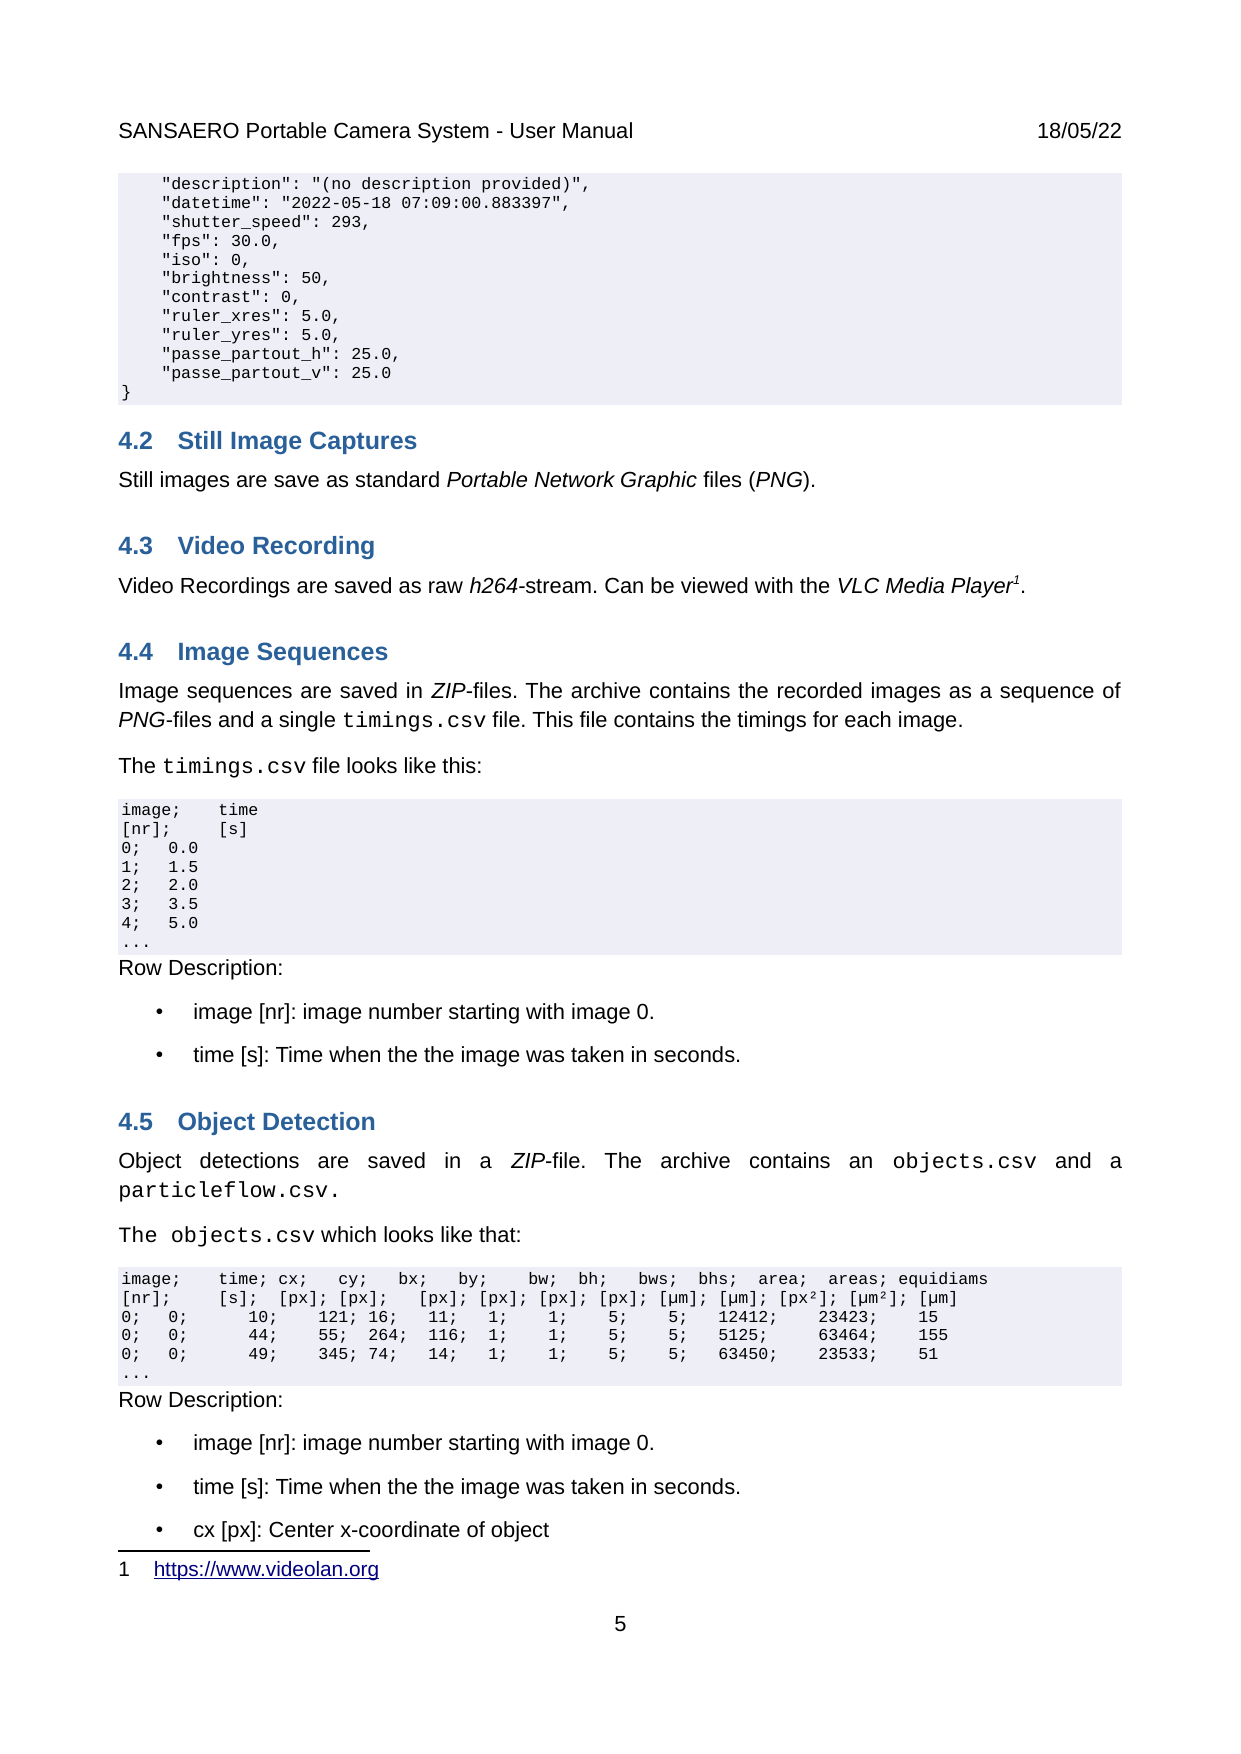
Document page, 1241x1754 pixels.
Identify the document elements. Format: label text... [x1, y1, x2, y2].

text The objects.csv which looks like that: [118, 1222, 1122, 1249]
subtitle Object Detection [118, 1107, 1122, 1136]
text 1; 1.5 [118, 858, 1122, 877]
text "ruler_yres": 5.0, [118, 327, 1122, 345]
text 2; 2.0 [118, 877, 1122, 896]
text "datetime": "2022-05-18 07:09:00.883397", [118, 194, 1122, 213]
text The timings.csv file looks like this: [118, 753, 1122, 780]
text Still images are save as standard Portable Network Graphic files (PNG). [118, 467, 1122, 492]
text "brightness": 50, [118, 270, 1122, 289]
text 0; 0; 10; 121; 16; 11; 1; 1; 5; 5; 12412; 23423; 15 [118, 1308, 1122, 1327]
text 4; 5.0 [118, 915, 1122, 933]
text 0; 0; 49; 345; 74; 14; 1; 1; 5; 5; 63450; 23533; 51 [118, 1346, 1122, 1365]
list image [nr]: image number starting with image 0. [156, 1430, 1122, 1455]
text "fps": 30.0, [118, 232, 1122, 251]
text [nr]; [s]; [px]; [px]; [px]; [px]; [px]; [px]; [µm]; [µm]; [px²]; [µm²]; [µm] [118, 1289, 1122, 1308]
text Image sequences are saved in ZIP-files. The archive contains the recorded images as a sequence of PNG-files and a single timings.csv file. This file contains the timings for each image. [118, 678, 1122, 734]
text Video Recordings are saved as raw h264-stream. Can be viewed with the VLC Media Player. [118, 573, 1122, 598]
text image; time; cx; cy; bx; by; bw; bh; bws; bhs; area; areas; equidiams [118, 1267, 1122, 1289]
text Row Description: [118, 1386, 1122, 1412]
text 3; 3.5 [118, 896, 1122, 915]
text "iso": 0, [118, 251, 1122, 270]
list time [s]: Time when the the image was taken in seconds. [156, 1473, 1122, 1499]
text ... [118, 933, 1122, 955]
subtitle Video Recording [118, 531, 1122, 560]
list cx [px]: Center x-coordinate of object [156, 1517, 1122, 1542]
text [nr]; [s] [118, 820, 1122, 839]
text "description": "(no description provided)", [118, 173, 1122, 194]
text Object detections are saved in a ZIP-file. The archive contains an objects.csv and a particleflow.csv. [118, 1148, 1122, 1203]
text "passe_partout_v": 25.0 [118, 364, 1122, 383]
text image; time [118, 799, 1122, 820]
text https://www.videolan.org [118, 1557, 1122, 1581]
text "contrast": 0, [118, 289, 1122, 308]
list image [nr]: image number starting with image 0. [156, 999, 1122, 1024]
text "shutter_speed": 293, [118, 213, 1122, 232]
text ... [118, 1365, 1122, 1386]
text 0; 0.0 [118, 839, 1122, 858]
list time [s]: Time when the the image was taken in seconds. [156, 1042, 1122, 1068]
text } [118, 383, 1122, 405]
text Row Description: [118, 955, 1122, 981]
text 0; 0; 44; 55; 264; 116; 1; 1; 5; 5; 5125; 63464; 155 [118, 1327, 1122, 1346]
text "passe_partout_h": 25.0, [118, 345, 1122, 364]
subtitle Image Sequences [118, 637, 1122, 666]
text "ruler_xres": 5.0, [118, 308, 1122, 327]
subtitle Still Image Captures [118, 426, 1122, 454]
